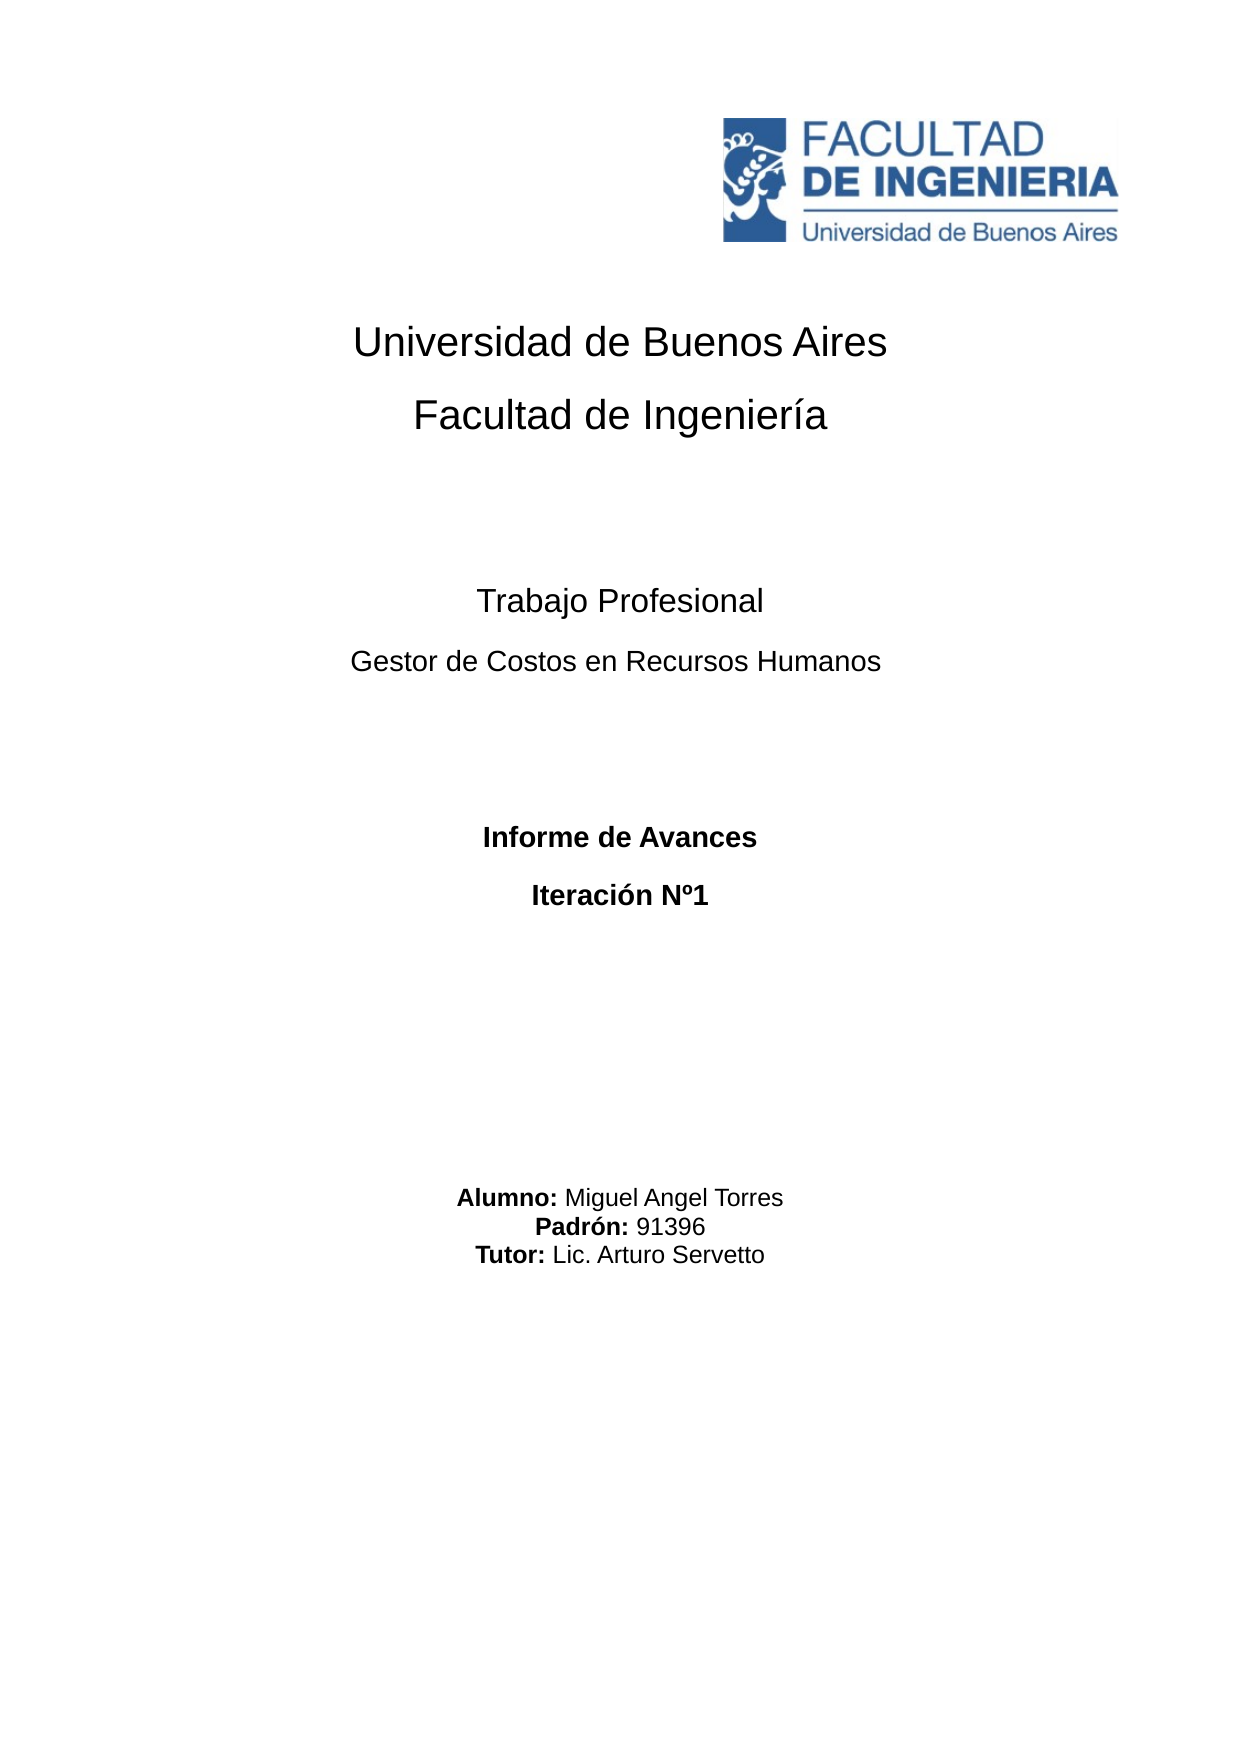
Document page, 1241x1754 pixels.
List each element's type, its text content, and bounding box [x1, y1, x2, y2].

text Padrón: 91396 [118, 1212, 1122, 1241]
subtitle Informe de Avances [118, 820, 1122, 853]
title Gestor de Costos en Recursos Humanos [118, 644, 1122, 678]
text Tutor: Lic. Arturo Servetto [118, 1241, 1122, 1269]
title Universidad de Buenos Aires [118, 318, 1122, 366]
title Facultad de Ingeniería [118, 391, 1122, 438]
title Trabajo Profesional [118, 581, 1122, 619]
subtitle Iteración Nº1 [118, 878, 1122, 912]
text Alumno: Miguel Angel Torres [118, 1183, 1122, 1212]
picture [722, 118, 1119, 242]
